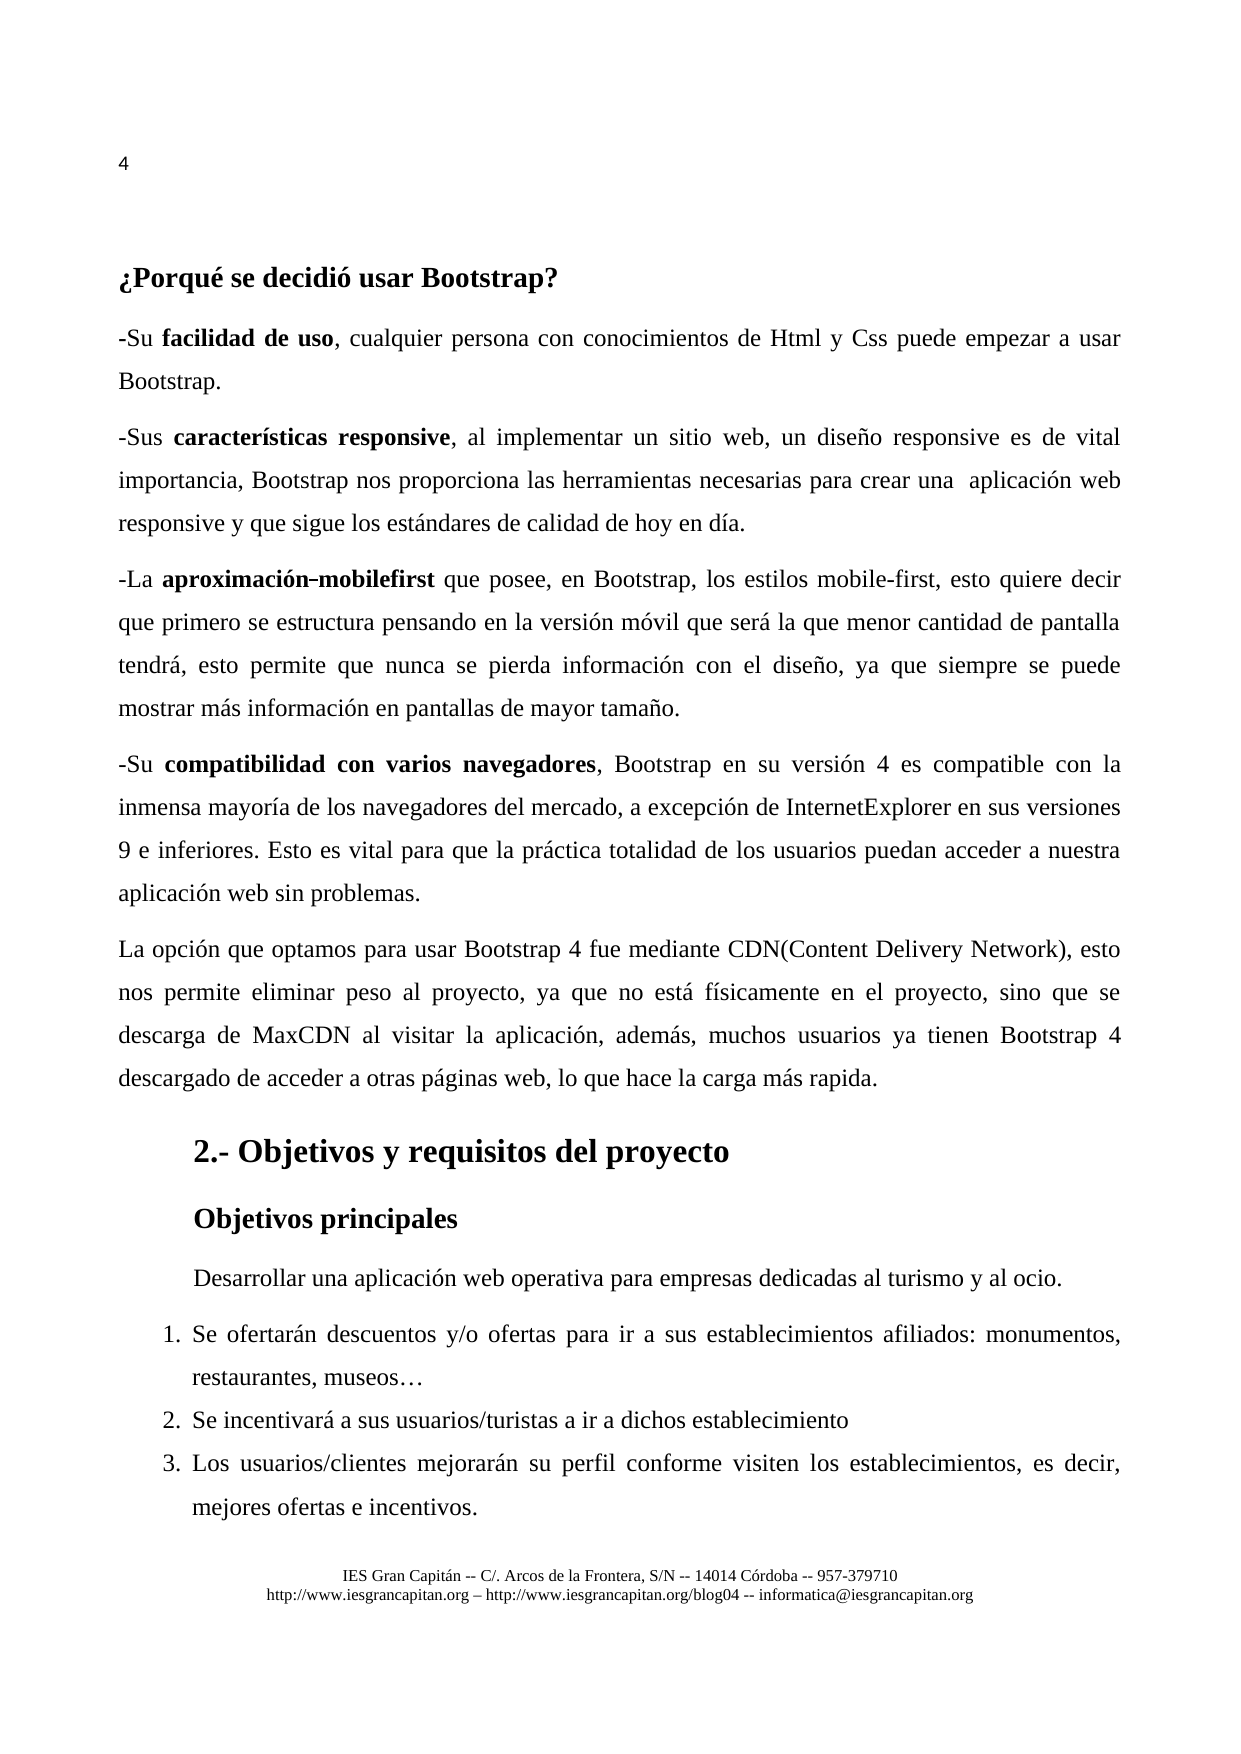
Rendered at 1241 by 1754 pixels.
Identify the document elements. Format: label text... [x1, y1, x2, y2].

list Se incentivará a sus usuarios/turistas a ir a dichos establecimiento [162, 1405, 1122, 1434]
text La opción que optamos para usar Bootstrap 4 fue mediante CDN(Content Delivery Network), esto nos permite eliminar peso al proyecto, ya que no está físicamente en el proyecto, sino que se descarga de MaxCDN al visitar la aplicación, además, muchos usuarios ya tienen Bootstrap 4 descargado de acceder a otras páginas web, lo que hace la carga más rapida. [118, 934, 1122, 1092]
subtitle 2.- Objetivos y requisitos del proyecto [118, 1131, 1122, 1170]
text -Su facilidad de uso, cualquier persona con conocimientos de Html y Css puede empezar a usar Bootstrap. [118, 323, 1122, 395]
text Desarrollar una aplicación web operativa para empresas dedicadas al turismo y al ocio. [118, 1263, 1122, 1292]
list Se ofertarán descuentos y/o ofertas para ir a sus establecimientos afiliados: monumentos, restaurantes, museos… [162, 1319, 1122, 1391]
text -La aproximación mobilefirst que posee, en Bootstrap, los estilos mobile-first, esto quiere decir que primero se estructura pensando en la versión móvil que será la que menor cantidad de pantalla tendrá, esto permite que nunca se pierda información con el diseño, ya que siempre se puede mostrar más información en pantallas de mayor tamaño. [118, 564, 1122, 722]
text -Su compatibilidad con varios navegadores, Bootstrap en su versión 4 es compatible con la inmensa mayoría de los navegadores del mercado, a excepción de InternetExplorer en sus versiones 9 e inferiores. Esto es vital para que la práctica totalidad de los usuarios puedan acceder a nuestra aplicación web sin problemas. [118, 749, 1122, 907]
text ¿Porqué se decidió usar Bootstrap? [118, 261, 1122, 294]
text -Sus características responsive, al implementar un sitio web, un diseño responsive es de vital importancia, Bootstrap nos proporciona las herramientas necesarias para crear una aplicación web responsive y que sigue los estándares de calidad de hoy en día. [118, 422, 1122, 537]
list Los usuarios/clientes mejorarán su perfil conforme visiten los establecimientos, es decir, mejores ofertas e incentivos. [162, 1448, 1122, 1520]
list Objetivos principales [118, 1201, 1122, 1235]
